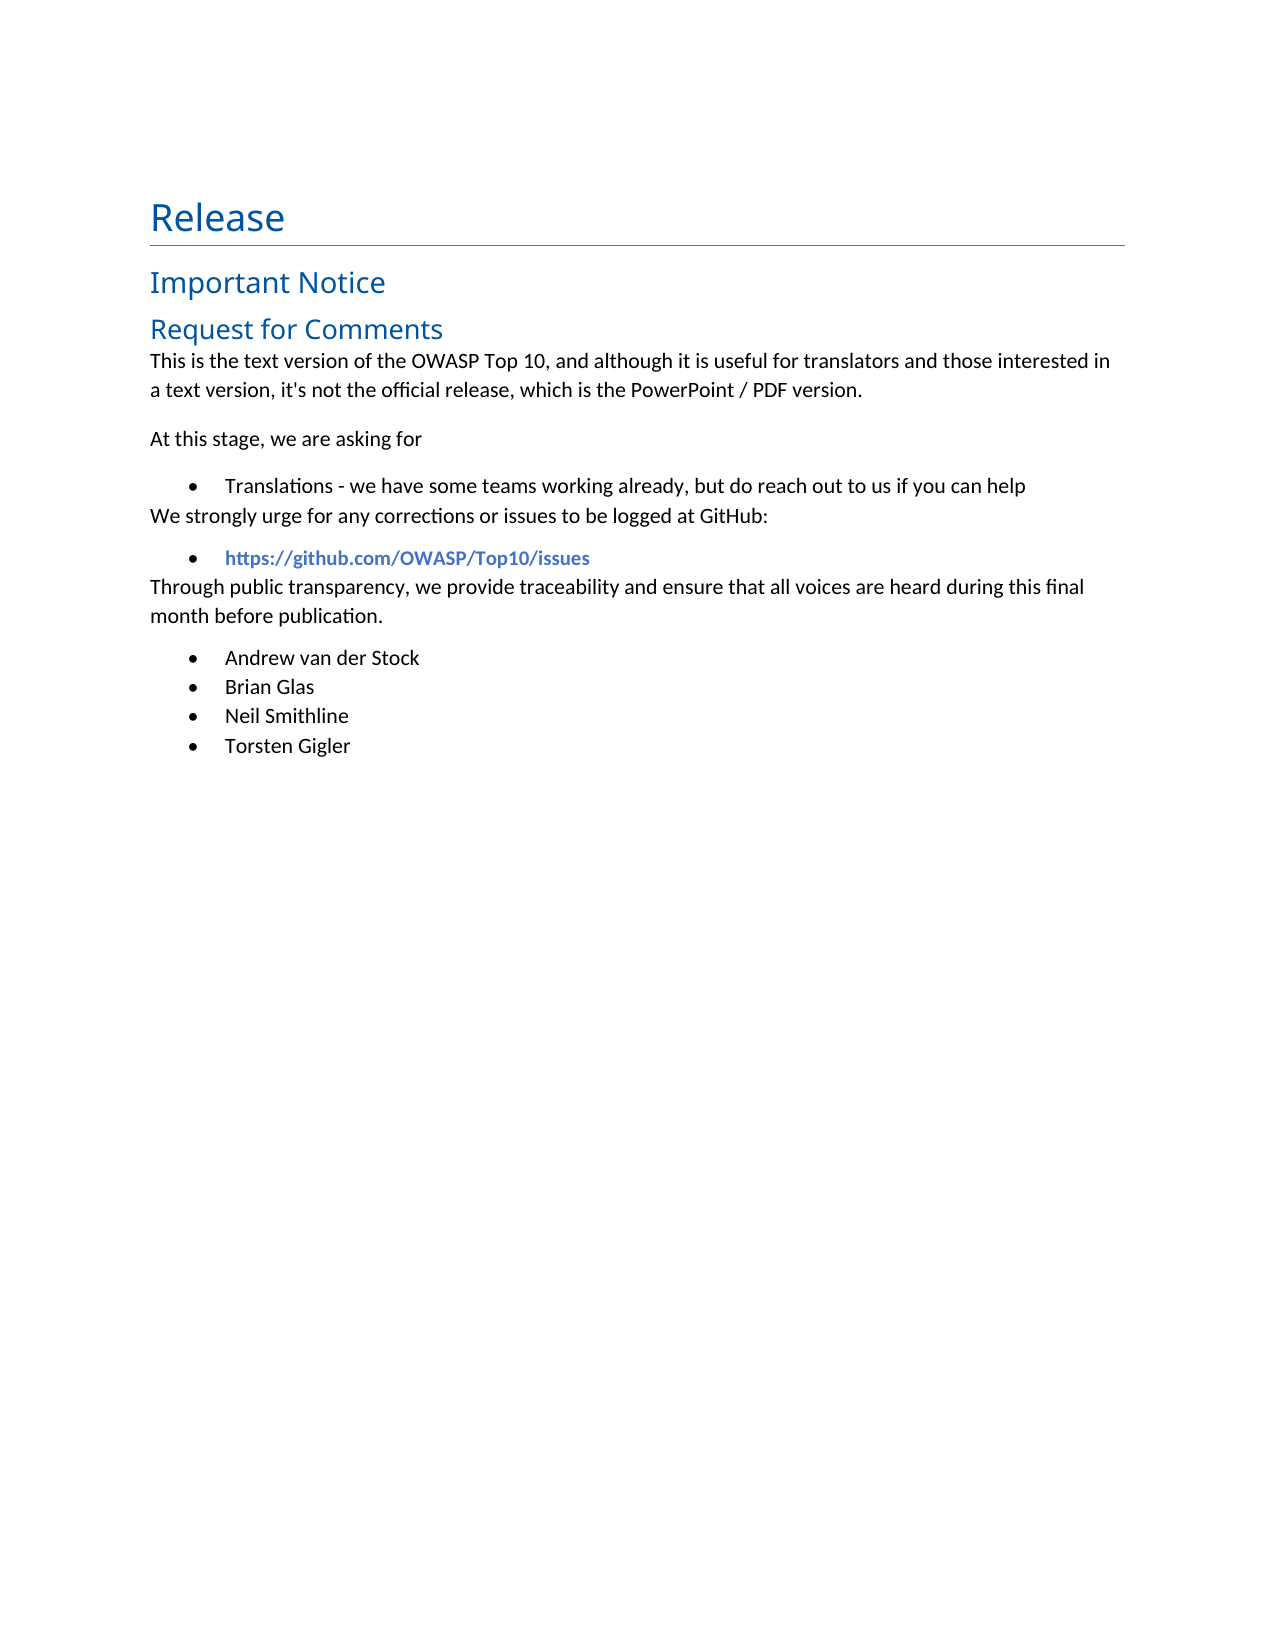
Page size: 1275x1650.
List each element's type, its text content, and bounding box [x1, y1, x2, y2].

text This is the text version of the OWASP Top 10, and although it is useful for translators and those interested in a text version, it's not the official release, which is the PowerPoint / PDF version. [150, 347, 1125, 403]
list Brian Glas [187, 673, 1125, 700]
list Neil Smithline [187, 703, 1125, 729]
text We strongly urge for any corrections or issues to be logged at GitHub: [150, 502, 1125, 529]
text At this stage, we are asking for [150, 425, 1125, 451]
list Andrew van der Stock [187, 644, 1125, 671]
list https://github.com/OWASP/Top10/issues [187, 544, 1125, 570]
subtitle Request for Comments [150, 311, 1125, 347]
list Translations - we have some teams working already, but do reach out to us if you can help [187, 473, 1125, 499]
subtitle Important Notice [150, 262, 1125, 302]
list Torsten Gigler [187, 732, 1125, 758]
subtitle Release [150, 192, 1125, 245]
text Through public transparency, we provide traceability and ensure that all voices are heard during this final month before publication. [150, 573, 1125, 629]
